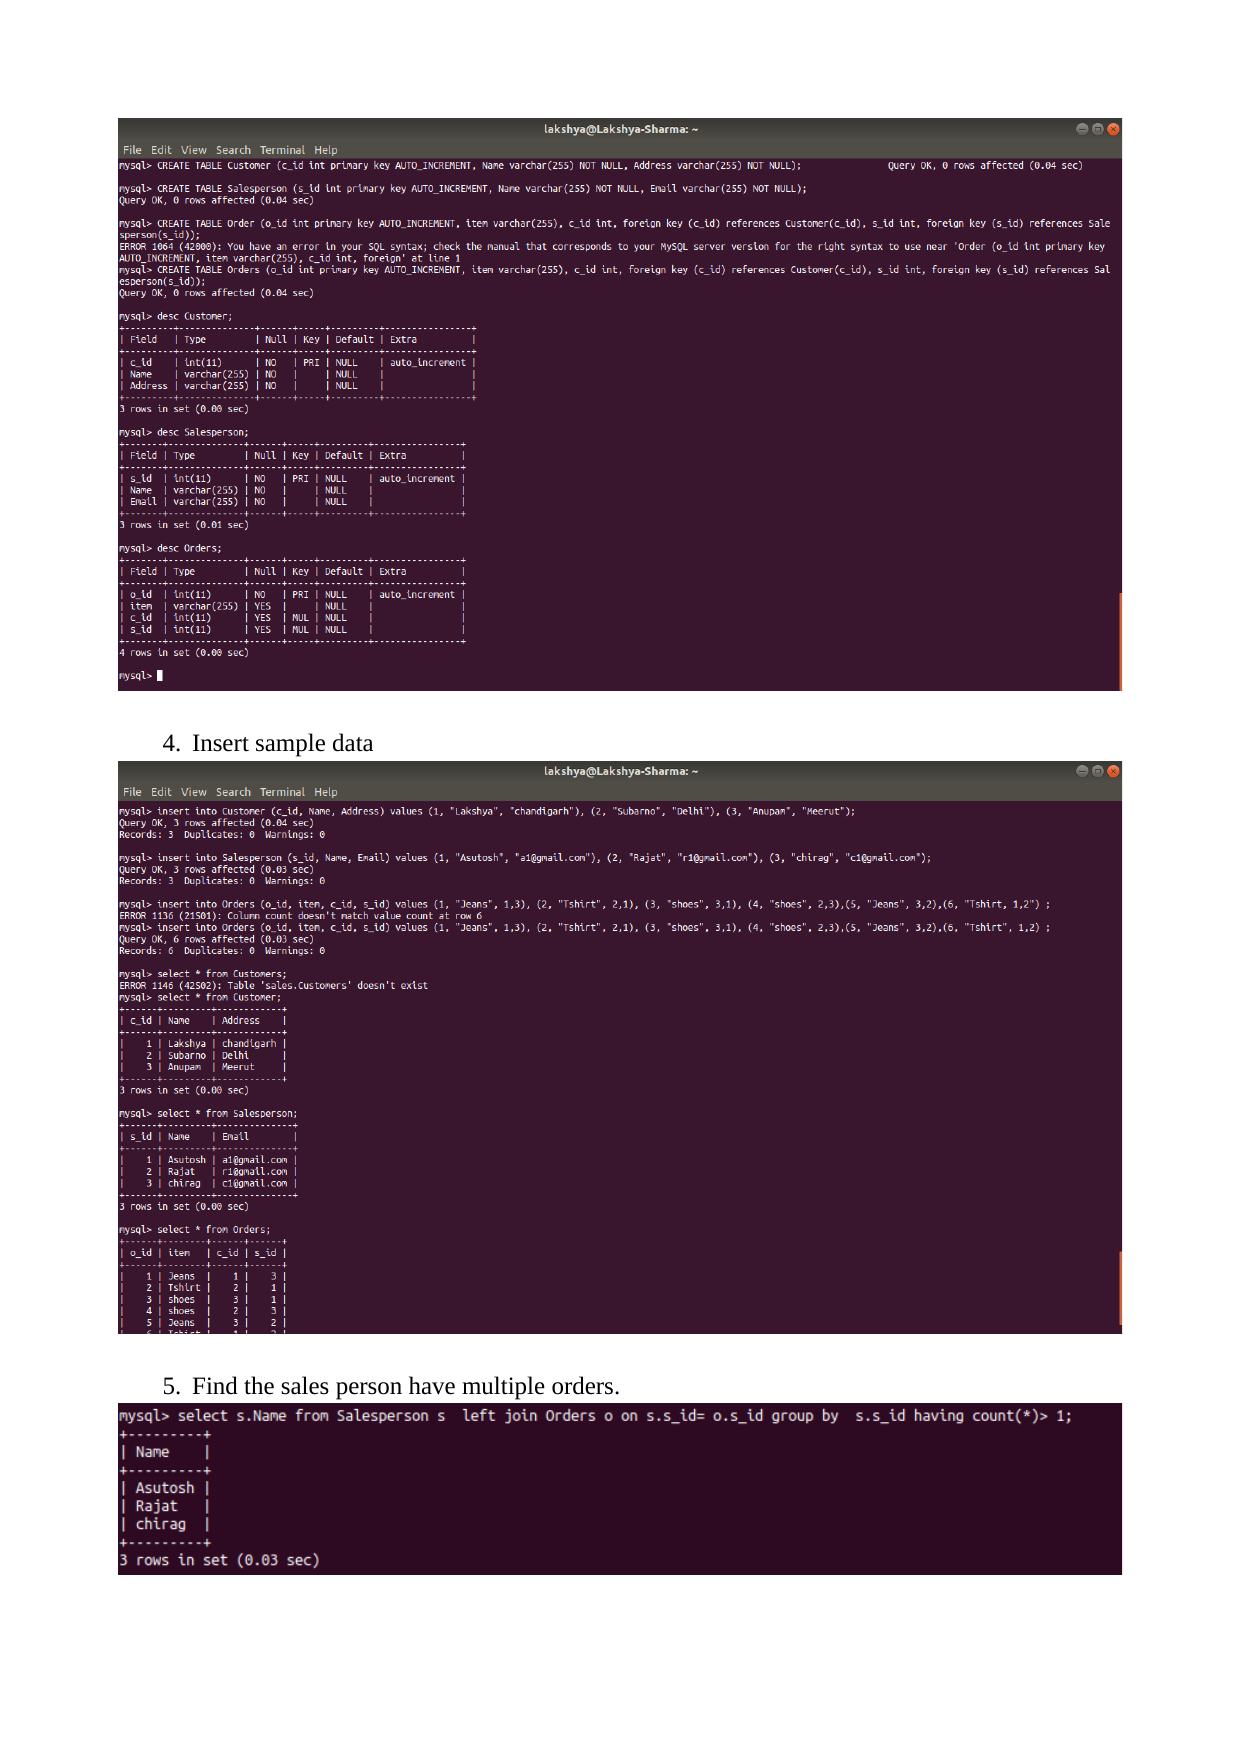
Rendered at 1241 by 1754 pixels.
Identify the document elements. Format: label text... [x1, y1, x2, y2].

list Find the sales person have multiple orders. [162, 1371, 1122, 1400]
picture [118, 761, 1123, 1334]
picture [118, 118, 1123, 691]
picture [118, 1403, 1123, 1575]
list Insert sample data [162, 728, 1122, 757]
